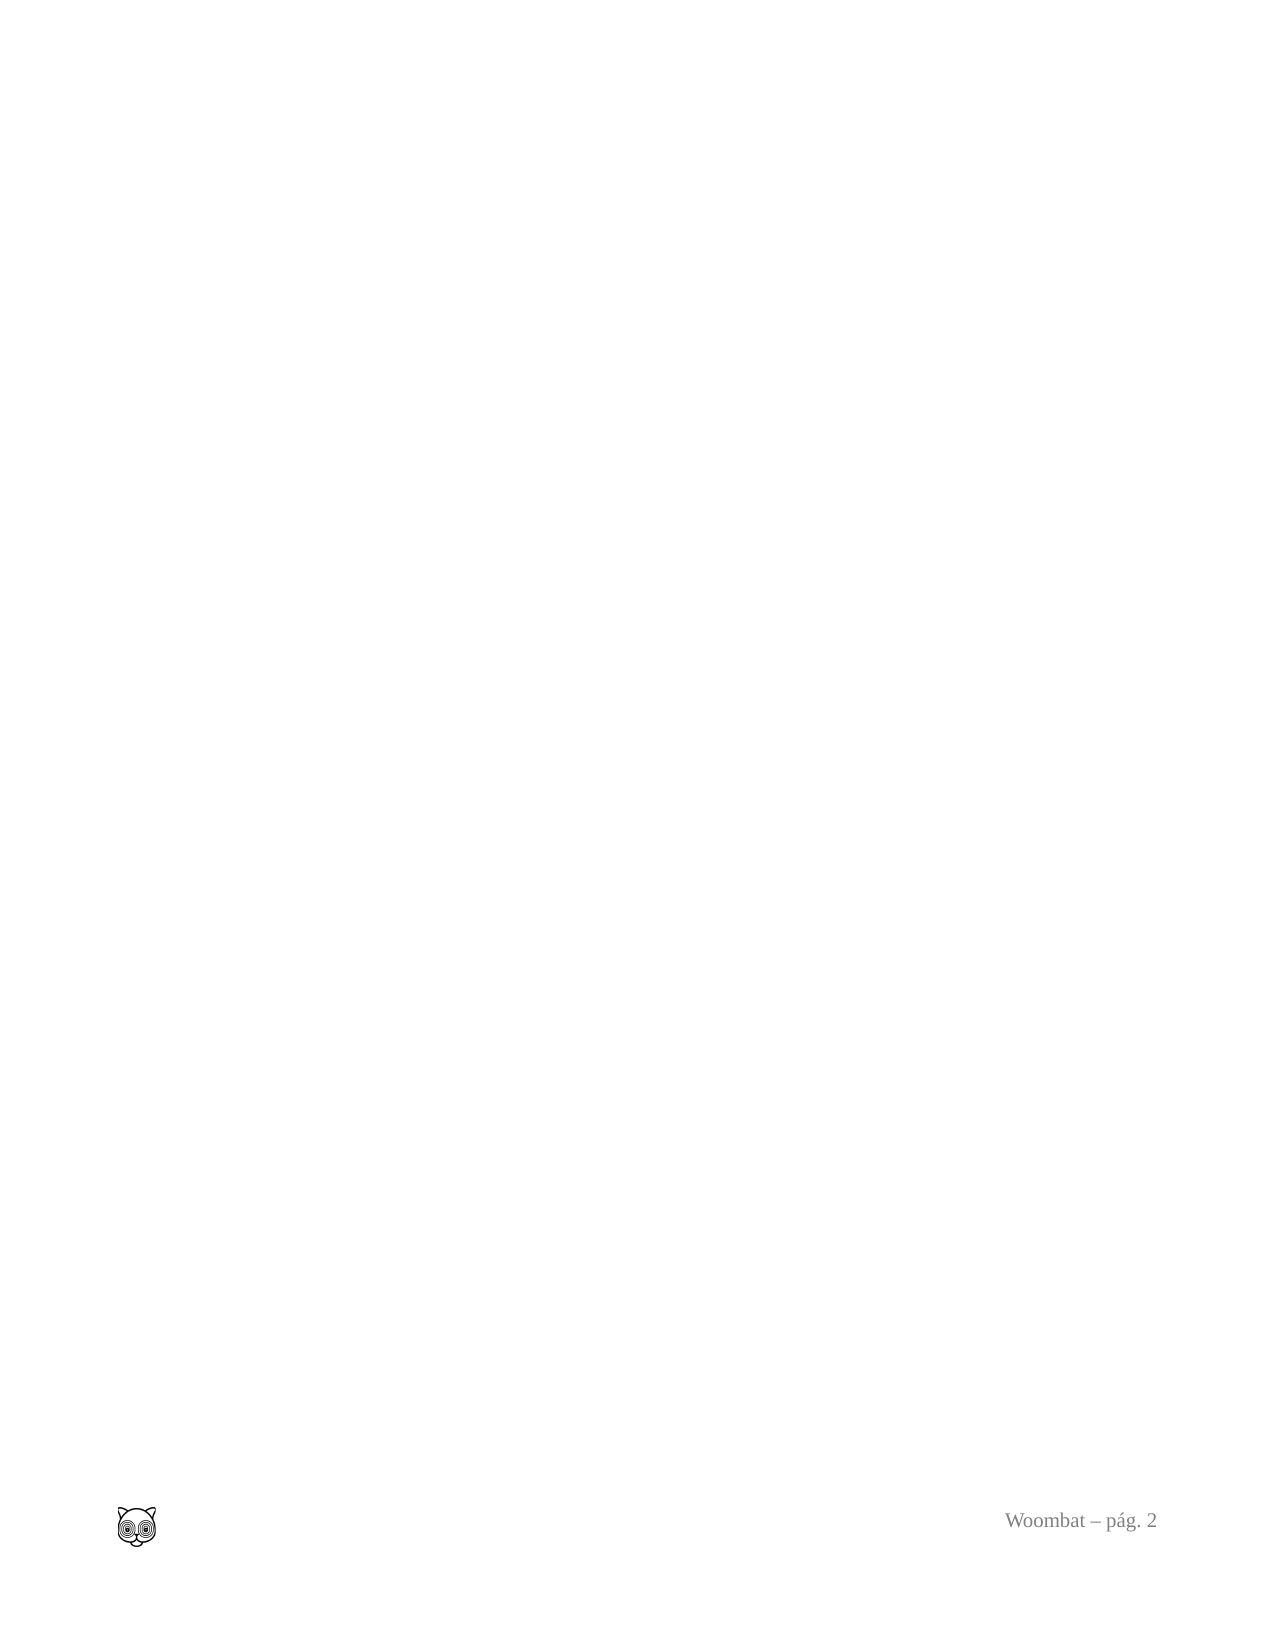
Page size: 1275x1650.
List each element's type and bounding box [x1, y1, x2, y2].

picture [118, 1507, 156, 1547]
